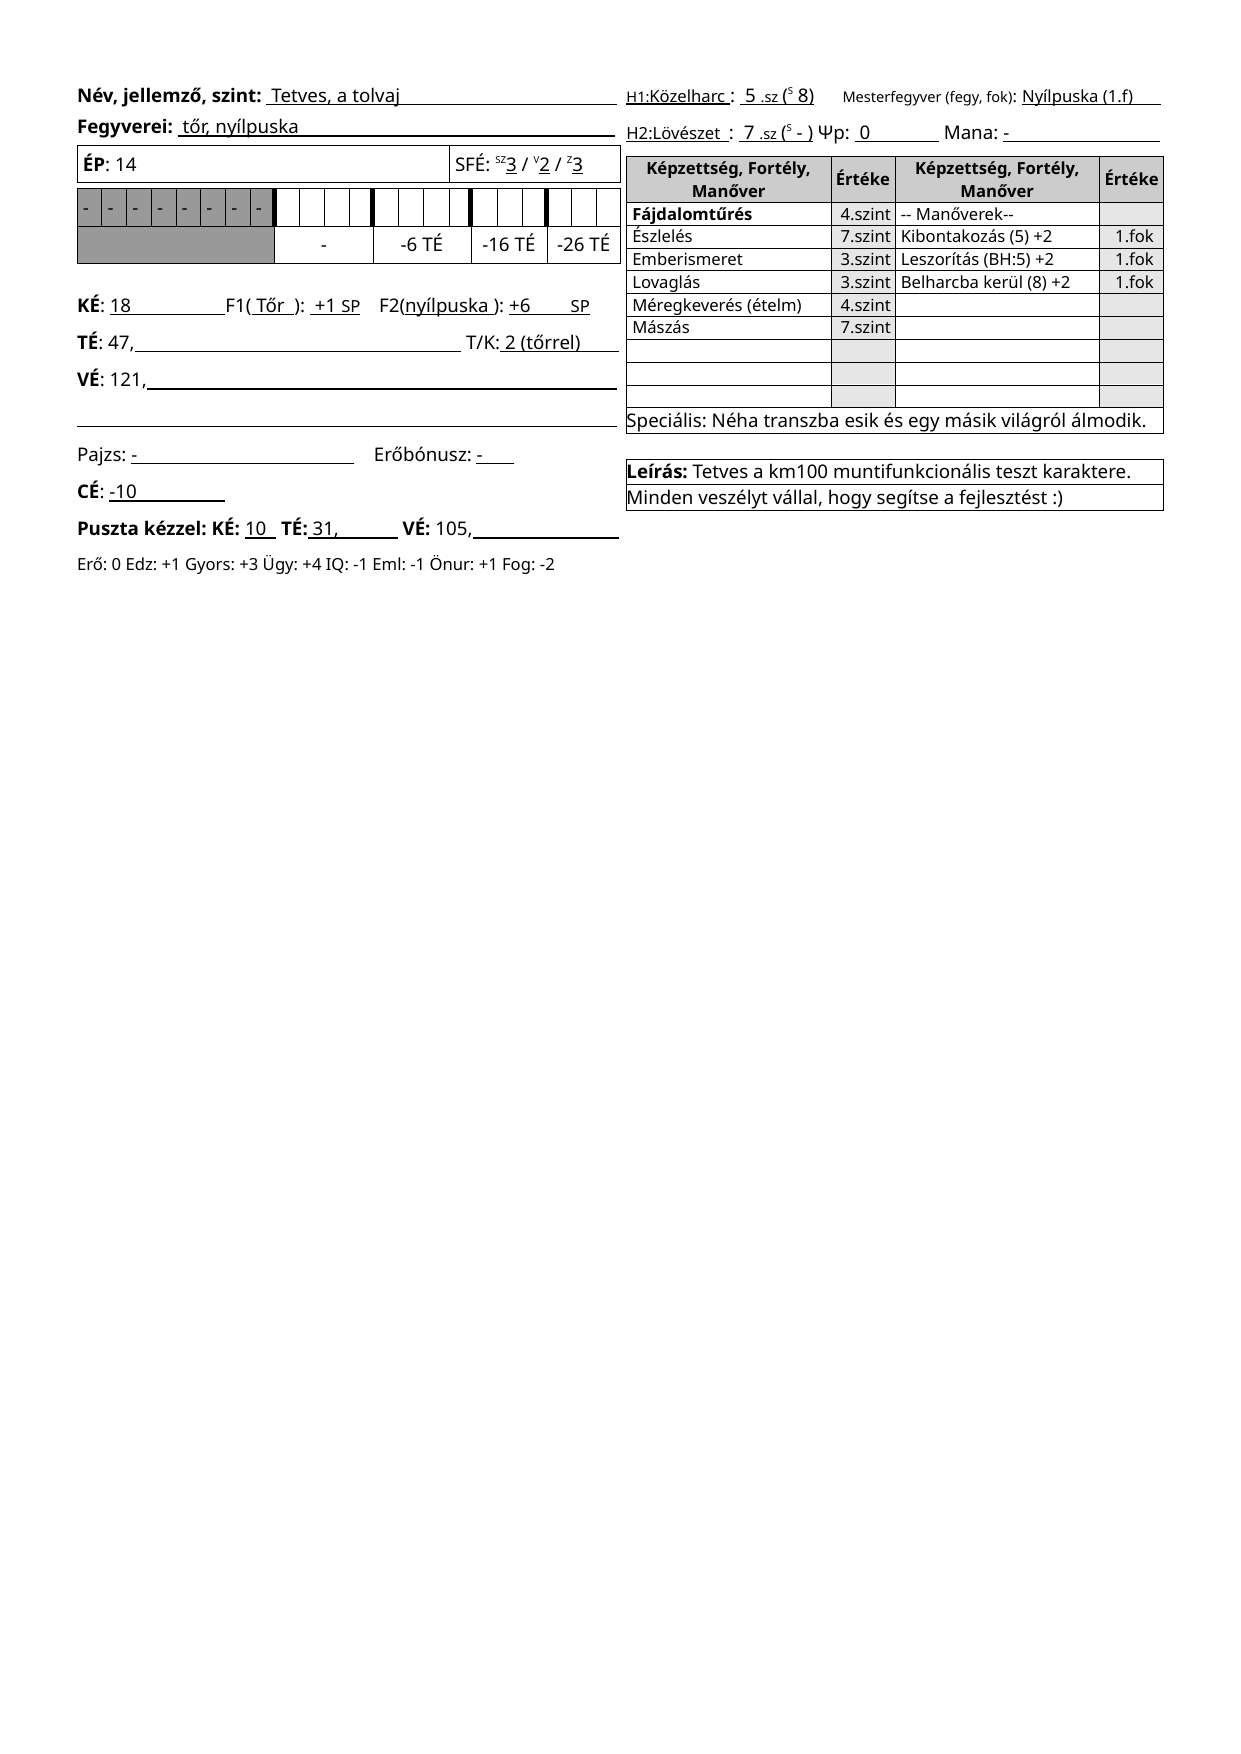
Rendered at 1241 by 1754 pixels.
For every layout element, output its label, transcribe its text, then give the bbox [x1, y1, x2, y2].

table_cell -26 TÉ [548, 227, 620, 263]
text H2:Lövészet : 7 .sz (S - ) Ψp: 0 Mana: - [626, 119, 1163, 145]
text KÉ: 18 F1( Tőr ): +1 SP F2(nyílpuska ): +6 SP [77, 292, 620, 317]
table_header [523, 189, 544, 226]
table_header - [226, 189, 250, 226]
text TÉ: 47, T/K: 2 (tőrrel) [77, 329, 620, 355]
table_header [399, 189, 423, 226]
table_header [277, 189, 299, 226]
table_header - [201, 189, 225, 226]
table_header - [251, 189, 272, 226]
table_header SFÉ: SZ3 / V2 / Z3 [450, 146, 620, 182]
table_header Leírás: Tetves a km100 muntifunkcionális teszt karaktere. [627, 460, 1163, 484]
table_cell Fájdalomtűrés [627, 203, 831, 225]
text Pajzs: - Erőbónusz: - [77, 441, 620, 467]
table_header - [78, 189, 101, 226]
table_header [325, 189, 349, 226]
table_cell Méregkeverés (ételm) [627, 294, 831, 316]
table_cell 7.szint [832, 317, 895, 339]
table_cell 1.fok [1100, 271, 1163, 293]
table_cell Lovaglás [627, 271, 831, 293]
table_cell [78, 227, 274, 263]
table_cell Belharcba kerül (8) +2 [896, 271, 1099, 293]
table_cell Emberismeret [627, 249, 831, 270]
table_cell [832, 363, 895, 384]
text Erő: 0 Edz: +1 Gyors: +3 Ügy: +4 IQ: -1 Eml: -1 Önur: +1 Fog: -2 [77, 553, 620, 576]
table_cell [1100, 363, 1163, 384]
table_header [549, 189, 571, 226]
table_cell [627, 363, 831, 384]
table_cell [896, 294, 1099, 316]
text VÉ: 121, [77, 367, 620, 392]
table_header Képzettség, Fortély, Manőver [896, 157, 1099, 202]
table_header [350, 189, 370, 226]
table_cell -6 TÉ [374, 227, 471, 263]
table_header Képzettség, Fortély, Manőver [627, 157, 831, 202]
table_cell 4.szint [832, 203, 895, 225]
table_header Értéke [1100, 157, 1163, 202]
table_cell [896, 340, 1099, 362]
table_cell Leszorítás (BH:5) +2 [896, 249, 1099, 270]
table_cell Mászás [627, 317, 831, 339]
table_cell Kibontakozás (5) +2 [896, 226, 1099, 248]
text CÉ: -10 [77, 478, 620, 504]
table_header [375, 189, 398, 226]
text H1:Közelharc : 5 .sz (S 8) Mesterfegyver (fegy, fok): Nyílpuska (1.f) [626, 82, 1163, 107]
table_cell [627, 386, 831, 407]
table_cell 1.fok [1100, 226, 1163, 248]
table_header - [177, 189, 200, 226]
table_cell [896, 317, 1099, 339]
table_cell Minden veszélyt vállal, hogy segítse a fejlesztést :) [627, 485, 1163, 510]
table_cell Speciális: Néha transzba esik és egy másik világról álmodik. [627, 408, 1163, 433]
table_header [597, 189, 620, 226]
table_cell -- Manőverek-- [896, 203, 1099, 225]
table_header Értéke [832, 157, 895, 202]
table_header [424, 189, 449, 226]
table_header - [102, 189, 126, 226]
table_header - [152, 189, 176, 226]
table_cell 4.szint [832, 294, 895, 316]
table_header [473, 189, 497, 226]
table_header - [127, 189, 151, 226]
table_header [572, 189, 596, 226]
table_header [300, 189, 324, 226]
table_cell [832, 340, 895, 362]
table_cell [1100, 340, 1163, 362]
table_header ÉP: 14 [78, 146, 449, 182]
table_cell [896, 363, 1099, 384]
text Név, jellemző, szint: Tetves, a tolvaj [77, 82, 620, 107]
table_cell Észlelés [627, 226, 831, 248]
table_cell 3.szint [832, 249, 895, 270]
table_cell 1.fok [1100, 249, 1163, 270]
table_cell [832, 386, 895, 407]
text Puszta kézzel: KÉ: 10 TÉ: 31, VÉ: 105, [77, 516, 620, 541]
table_cell 3.szint [832, 271, 895, 293]
table_cell [1100, 294, 1163, 316]
table_cell [1100, 386, 1163, 407]
text Fegyverei: tőr, nyílpuska [77, 113, 620, 139]
table_cell - [275, 227, 373, 263]
table_cell -16 TÉ [472, 227, 547, 263]
table_cell [1100, 317, 1163, 339]
table_cell [627, 340, 831, 362]
table_cell [896, 386, 1099, 407]
table_cell 7.szint [832, 226, 895, 248]
table_header [498, 189, 522, 226]
table_cell [1100, 203, 1163, 225]
table_header [450, 189, 468, 226]
